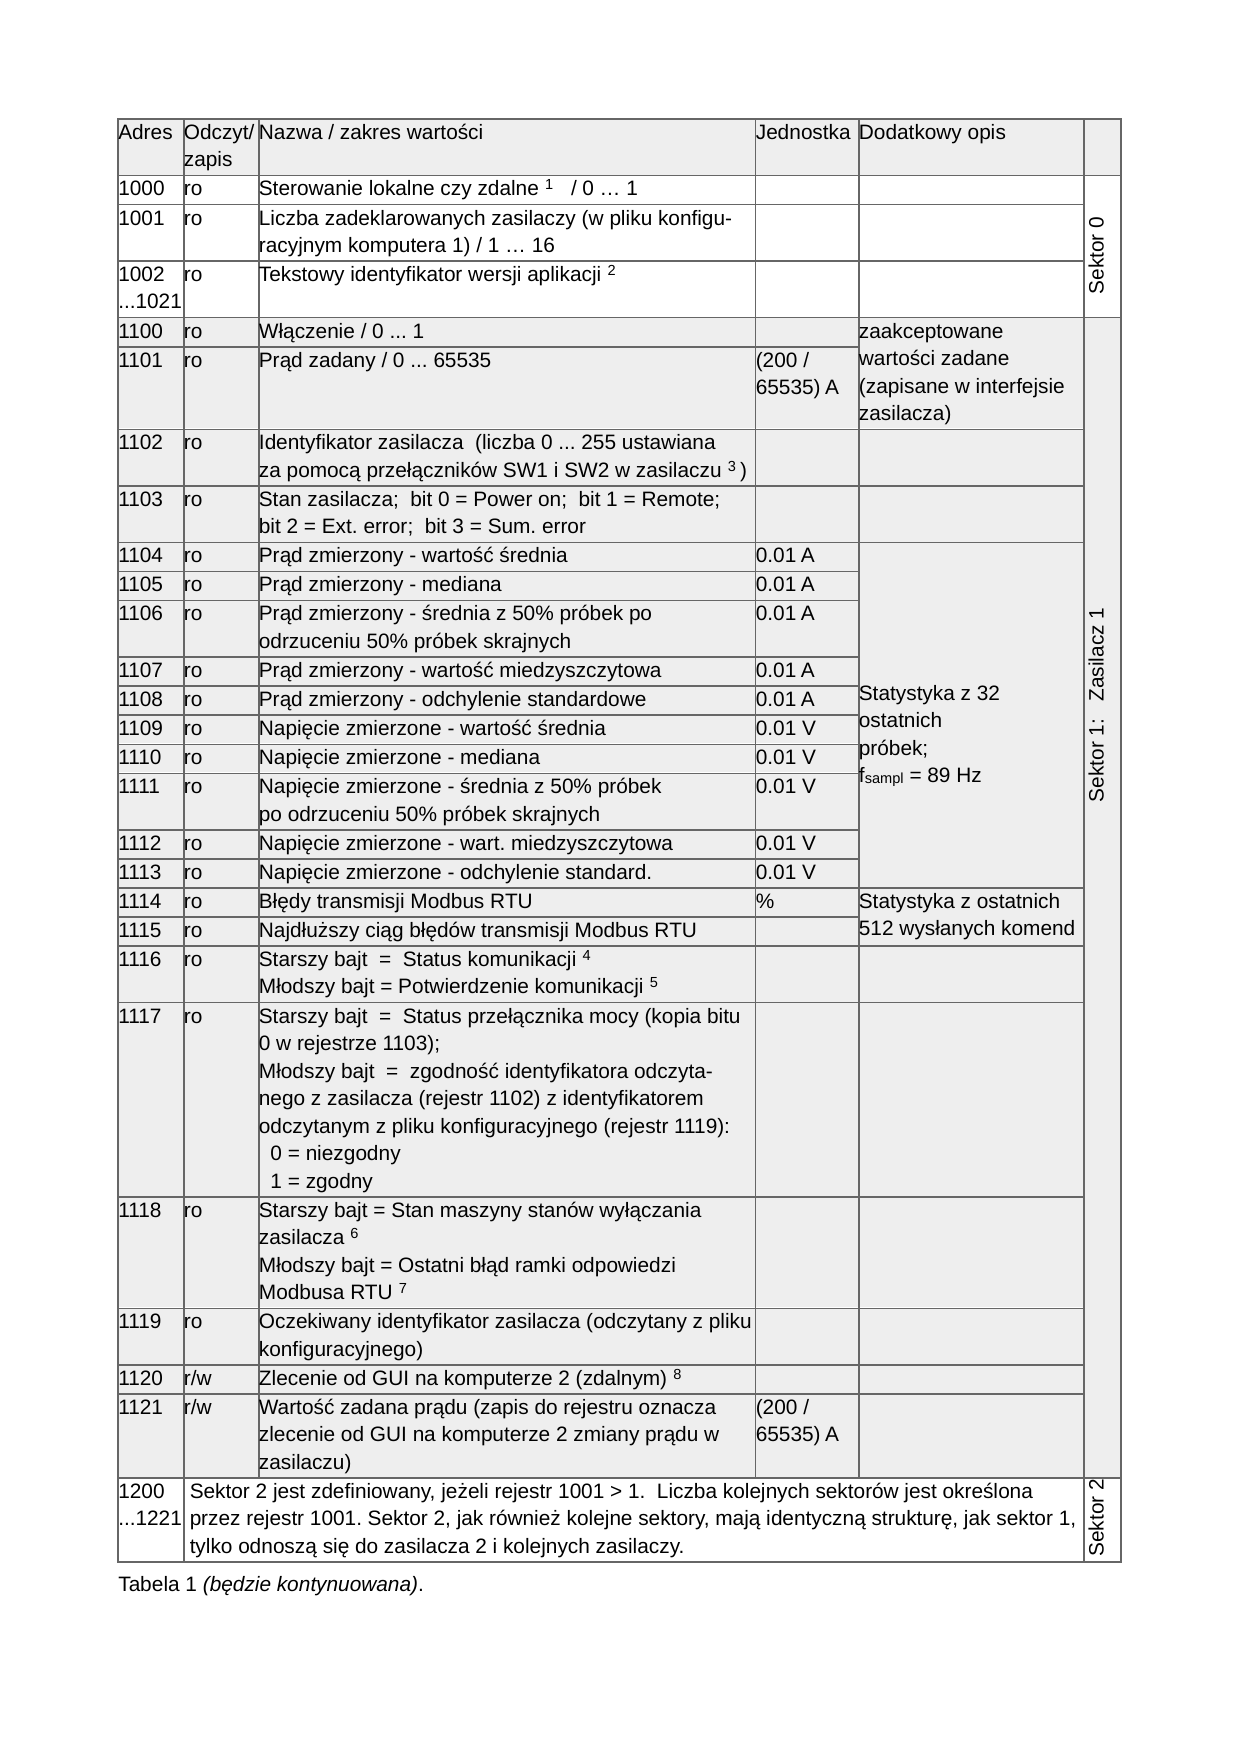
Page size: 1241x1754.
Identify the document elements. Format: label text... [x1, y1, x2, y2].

table_cell 1119 [119, 1309, 183, 1364]
table_header Odczyt/ zapis [185, 120, 258, 175]
table_cell Wartość zadana prądu (zapis do rejestru oznacza zlecenie od GUI na komputerze 2 zmiany prądu w zasilaczu) [260, 1395, 755, 1477]
table_cell Napięcie zmierzone - wartość średnia [260, 716, 755, 743]
table_cell [860, 1003, 1083, 1196]
table_cell ro [185, 1198, 258, 1307]
table_cell % [756, 889, 858, 916]
table_cell Starszy bajt = Status przełącznika mocy (kopia bitu 0 w rejestrze 1103); Młodszy bajt = zgodność identyfikatora odczyta-nego z zasilacza (rejestr 1102) z identyfikatorem odczytanym z pliku konfiguracyjnego (rejestr 1119): 0 = niezgodny 1 = zgodny [260, 1003, 755, 1196]
table_cell Napięcie zmierzone - mediana [260, 745, 755, 772]
table_cell ro [185, 745, 258, 772]
table_cell Identyfikator zasilacza (liczba 0 ... 255 ustawiana za pomocą przełączników SW1 i SW2 w zasilaczu 3 ) [260, 430, 755, 485]
table_cell 1106 [119, 601, 183, 656]
table_cell 1105 [119, 572, 183, 600]
table_cell Sektor 2 [1085, 1479, 1120, 1561]
table_cell Napięcie zmierzone - średnia z 50% próbek po odrzuceniu 50% próbek skrajnych [260, 774, 755, 829]
table_cell 1121 [119, 1395, 183, 1477]
table_cell Napięcie zmierzone - wart. miedzyszczytowa [260, 831, 755, 858]
table_cell ro [185, 176, 258, 204]
table_cell 0.01 V [756, 831, 858, 858]
table_cell Sektor 1: Zasilacz 1 [1085, 318, 1120, 1477]
table_cell ro [185, 487, 258, 542]
table_cell ro [185, 348, 258, 428]
table_cell ro [185, 658, 258, 685]
table_cell Tekstowy identyfikator wersji aplikacji 2 [260, 262, 755, 317]
table_cell Prąd zmierzony - mediana [260, 572, 755, 600]
table_cell ro [185, 860, 258, 887]
table_cell [860, 487, 1083, 542]
table_cell ro [185, 572, 258, 600]
table_cell 0.01 A [756, 687, 858, 714]
table_cell Zlecenie od GUI na komputerze 2 (zdalnym) 8 [260, 1366, 755, 1393]
table_cell 1114 [119, 889, 183, 916]
table_cell Starszy bajt = Status komunikacji 4 Młodszy bajt = Potwierdzenie komunikacji 5 [260, 947, 755, 1002]
table_cell [756, 262, 858, 317]
table_cell Liczba zadeklarowanych zasilaczy (w pliku konfigu-racyjnym komputera 1) / 1 … 16 [260, 205, 755, 260]
table_cell Stan zasilacza; bit 0 = Power on; bit 1 = Remote; bit 2 = Ext. error; bit 3 = Sum. error [260, 487, 755, 542]
table_cell ro [185, 947, 258, 1002]
table_cell [860, 262, 1083, 317]
table_cell ro [185, 889, 258, 916]
table_cell ro [185, 262, 258, 317]
table_cell Najdłuższy ciąg błędów transmisji Modbus RTU [260, 918, 755, 945]
table_cell 1117 [119, 1003, 183, 1196]
table_cell [860, 1366, 1083, 1393]
table_cell 1120 [119, 1366, 183, 1393]
table_cell 1110 [119, 745, 183, 772]
table_cell ro [185, 543, 258, 571]
table_cell Statystyka z 32 ostatnich próbek; fsampl = 89 Hz [860, 543, 1083, 887]
table_header Adres [119, 120, 183, 175]
table_cell 0.01 A [756, 658, 858, 685]
table_cell ro [185, 205, 258, 260]
table_cell ro [185, 774, 258, 829]
table_cell 1104 [119, 543, 183, 571]
table_cell [756, 487, 858, 542]
table_cell Sektor 2 jest zdefiniowany, jeżeli rejestr 1001 > 1. Liczba kolejnych sektorów jest określona przez rejestr 1001. Sektor 2, jak również kolejne sektory, mają identyczną strukturę, jak sektor 1, tylko odnoszą się do zasilacza 2 i kolejnych zasilaczy. [185, 1479, 1083, 1561]
table_cell ro [185, 1309, 258, 1364]
table_cell 0.01 A [756, 543, 858, 571]
table_header Jednostka [756, 120, 858, 175]
table_cell Prąd zmierzony - średnia z 50% próbek po odrzuceniu 50% próbek skrajnych [260, 601, 755, 656]
table_cell [756, 1366, 858, 1393]
table_cell 1002 ...1021 [119, 262, 183, 317]
table_cell Napięcie zmierzone - odchylenie standard. [260, 860, 755, 887]
table_cell 1200 ...1221 [119, 1479, 183, 1561]
table_cell 1108 [119, 687, 183, 714]
table_cell Sterowanie lokalne czy zdalne 1 / 0 … 1 [260, 176, 755, 204]
table_cell 1100 [119, 318, 183, 346]
table_cell Sektor 0 [1085, 176, 1120, 317]
table_cell [756, 1003, 858, 1196]
table_cell 0.01 A [756, 572, 858, 600]
table_cell Statystyka z ostatnich 512 wysłanych komend [860, 889, 1083, 945]
table_cell [756, 918, 858, 945]
table_cell [860, 1198, 1083, 1307]
table_header Nazwa / zakres wartości [260, 120, 755, 175]
table_cell ro [185, 601, 258, 656]
table_cell Prąd zmierzony - wartość średnia [260, 543, 755, 571]
table_cell 1116 [119, 947, 183, 1002]
table_cell 0.01 V [756, 774, 858, 829]
table_cell Prąd zadany / 0 ... 65535 [260, 348, 755, 428]
table_cell [756, 1198, 858, 1307]
table_cell 1112 [119, 831, 183, 858]
table_cell 1000 [119, 176, 183, 204]
table_cell 1103 [119, 487, 183, 542]
table_cell 1101 [119, 348, 183, 428]
table_cell ro [185, 918, 258, 945]
table_cell Oczekiwany identyfikator zasilacza (odczytany z pliku konfiguracyjnego) [260, 1309, 755, 1364]
table_cell [756, 176, 858, 204]
table_cell Prąd zmierzony - odchylenie standardowe [260, 687, 755, 714]
table_cell 1107 [119, 658, 183, 685]
table_cell [756, 947, 858, 1002]
table_cell (200 / 65535) A [756, 1395, 858, 1477]
table_cell Błędy transmisji Modbus RTU [260, 889, 755, 916]
table_cell [756, 1309, 858, 1364]
table_cell [860, 1309, 1083, 1364]
table_cell [860, 205, 1083, 260]
table_cell ro [185, 318, 258, 346]
table_cell Starszy bajt = Stan maszyny stanów wyłączania zasilacza 6 Młodszy bajt = Ostatni błąd ramki odpowiedzi Modbusa RTU 7 [260, 1198, 755, 1307]
table_cell 1111 [119, 774, 183, 829]
table_cell [860, 430, 1083, 485]
text Tabela 1 (będzie kontynuowana). [118, 1572, 1122, 1596]
table_cell 0.01 V [756, 745, 858, 772]
table_cell ro [185, 687, 258, 714]
table_cell [756, 205, 858, 260]
table_cell r/w [185, 1395, 258, 1477]
table_cell ro [185, 716, 258, 743]
table_cell [860, 947, 1083, 1002]
table_cell (200 / 65535) A [756, 348, 858, 428]
table_cell ro [185, 831, 258, 858]
table_cell Prąd zmierzony - wartość miedzyszczytowa [260, 658, 755, 685]
table_cell 1109 [119, 716, 183, 743]
table_header [1085, 120, 1120, 175]
table_cell 0.01 A [756, 601, 858, 656]
table_cell [860, 176, 1083, 204]
table_cell 1102 [119, 430, 183, 485]
table_cell ro [185, 1003, 258, 1196]
table_cell 0.01 V [756, 716, 858, 743]
table_cell 1001 [119, 205, 183, 260]
table_cell r/w [185, 1366, 258, 1393]
table_cell 0.01 V [756, 860, 858, 887]
table_cell [756, 430, 858, 485]
table_cell zaakceptowane wartości zadane (zapisane w interfejsie zasilacza) [860, 318, 1083, 428]
table_cell ro [185, 430, 258, 485]
table_cell 1113 [119, 860, 183, 887]
table_cell Włączenie / 0 ... 1 [260, 318, 755, 346]
table_cell 1115 [119, 918, 183, 945]
table_header Dodatkowy opis [860, 120, 1083, 175]
table_cell 1118 [119, 1198, 183, 1307]
table_cell [860, 1395, 1083, 1477]
table_cell [756, 318, 858, 346]
